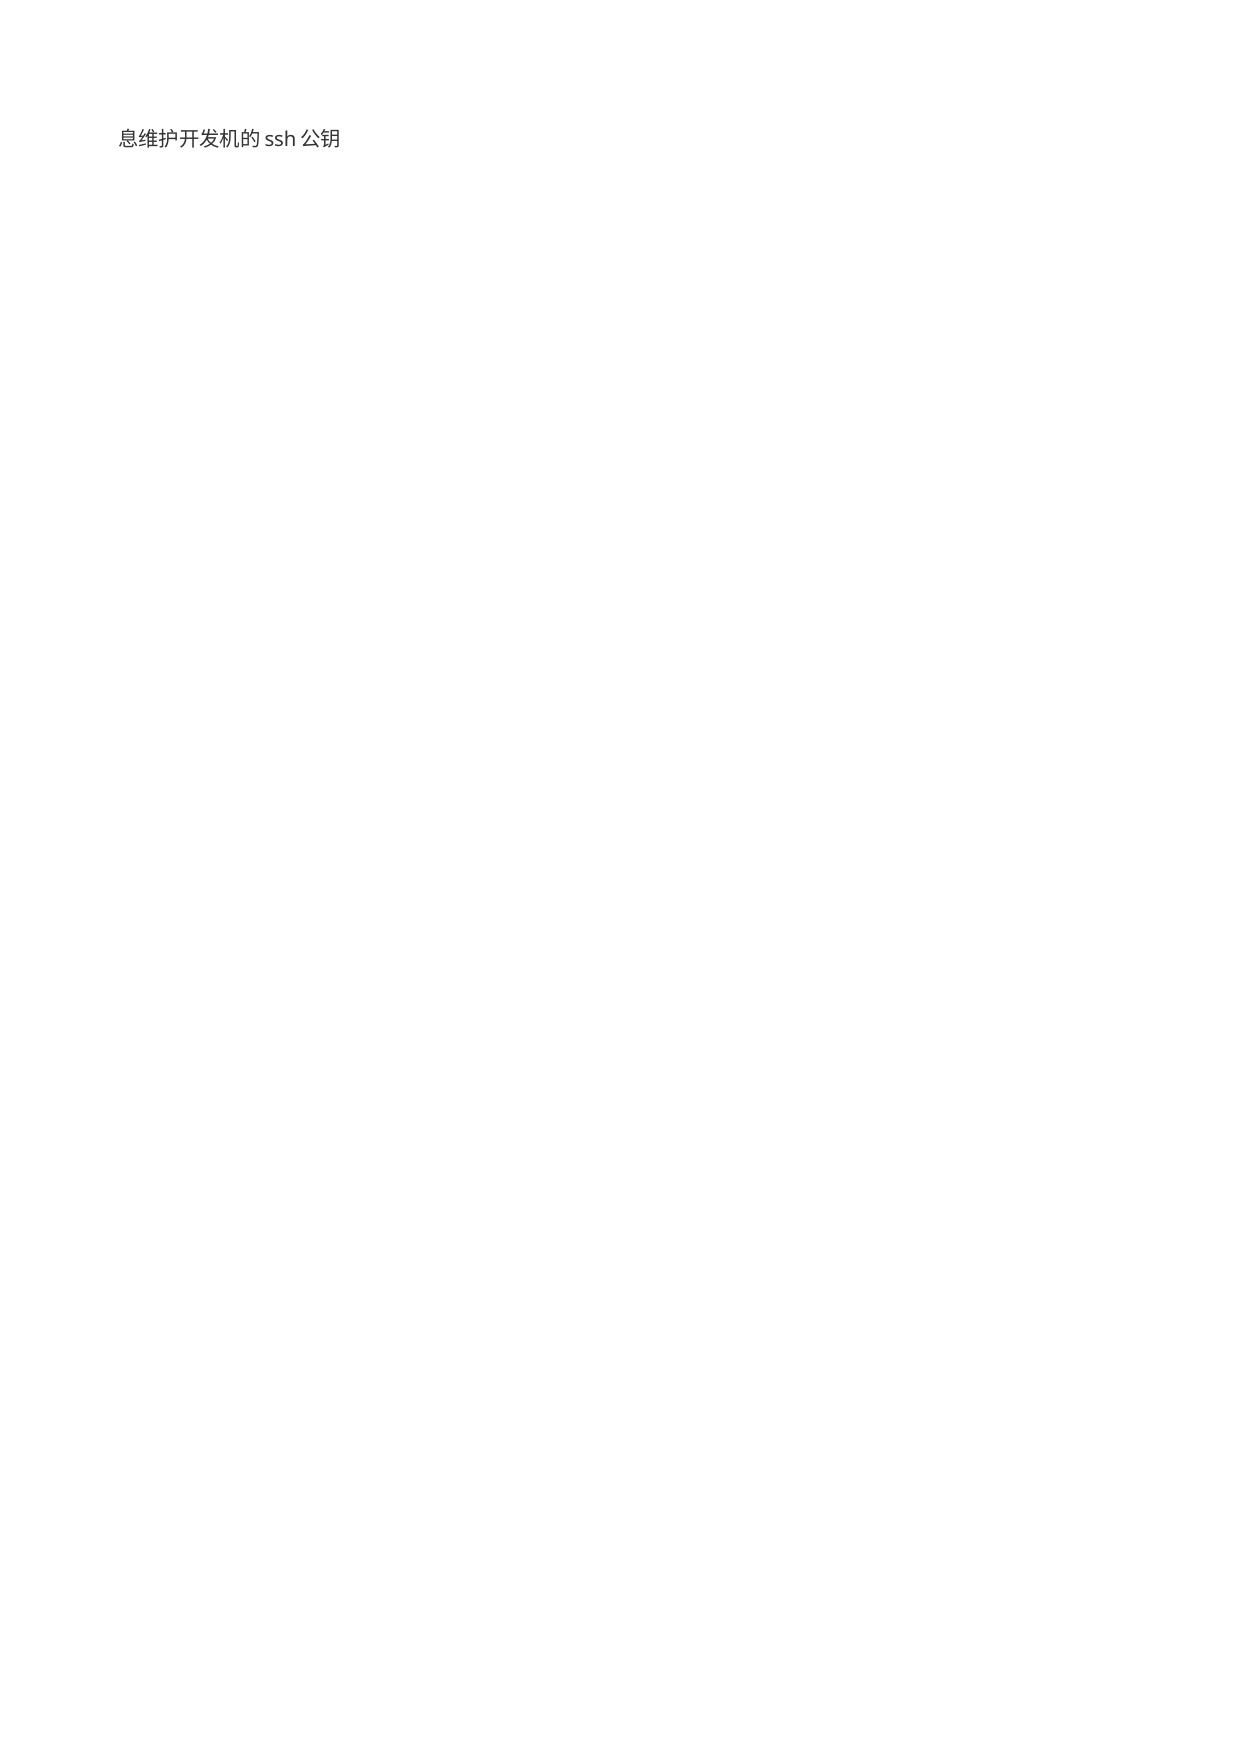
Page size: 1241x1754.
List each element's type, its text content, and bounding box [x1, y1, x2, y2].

text 息维护开发机的ssh公钥 [118, 118, 1122, 152]
